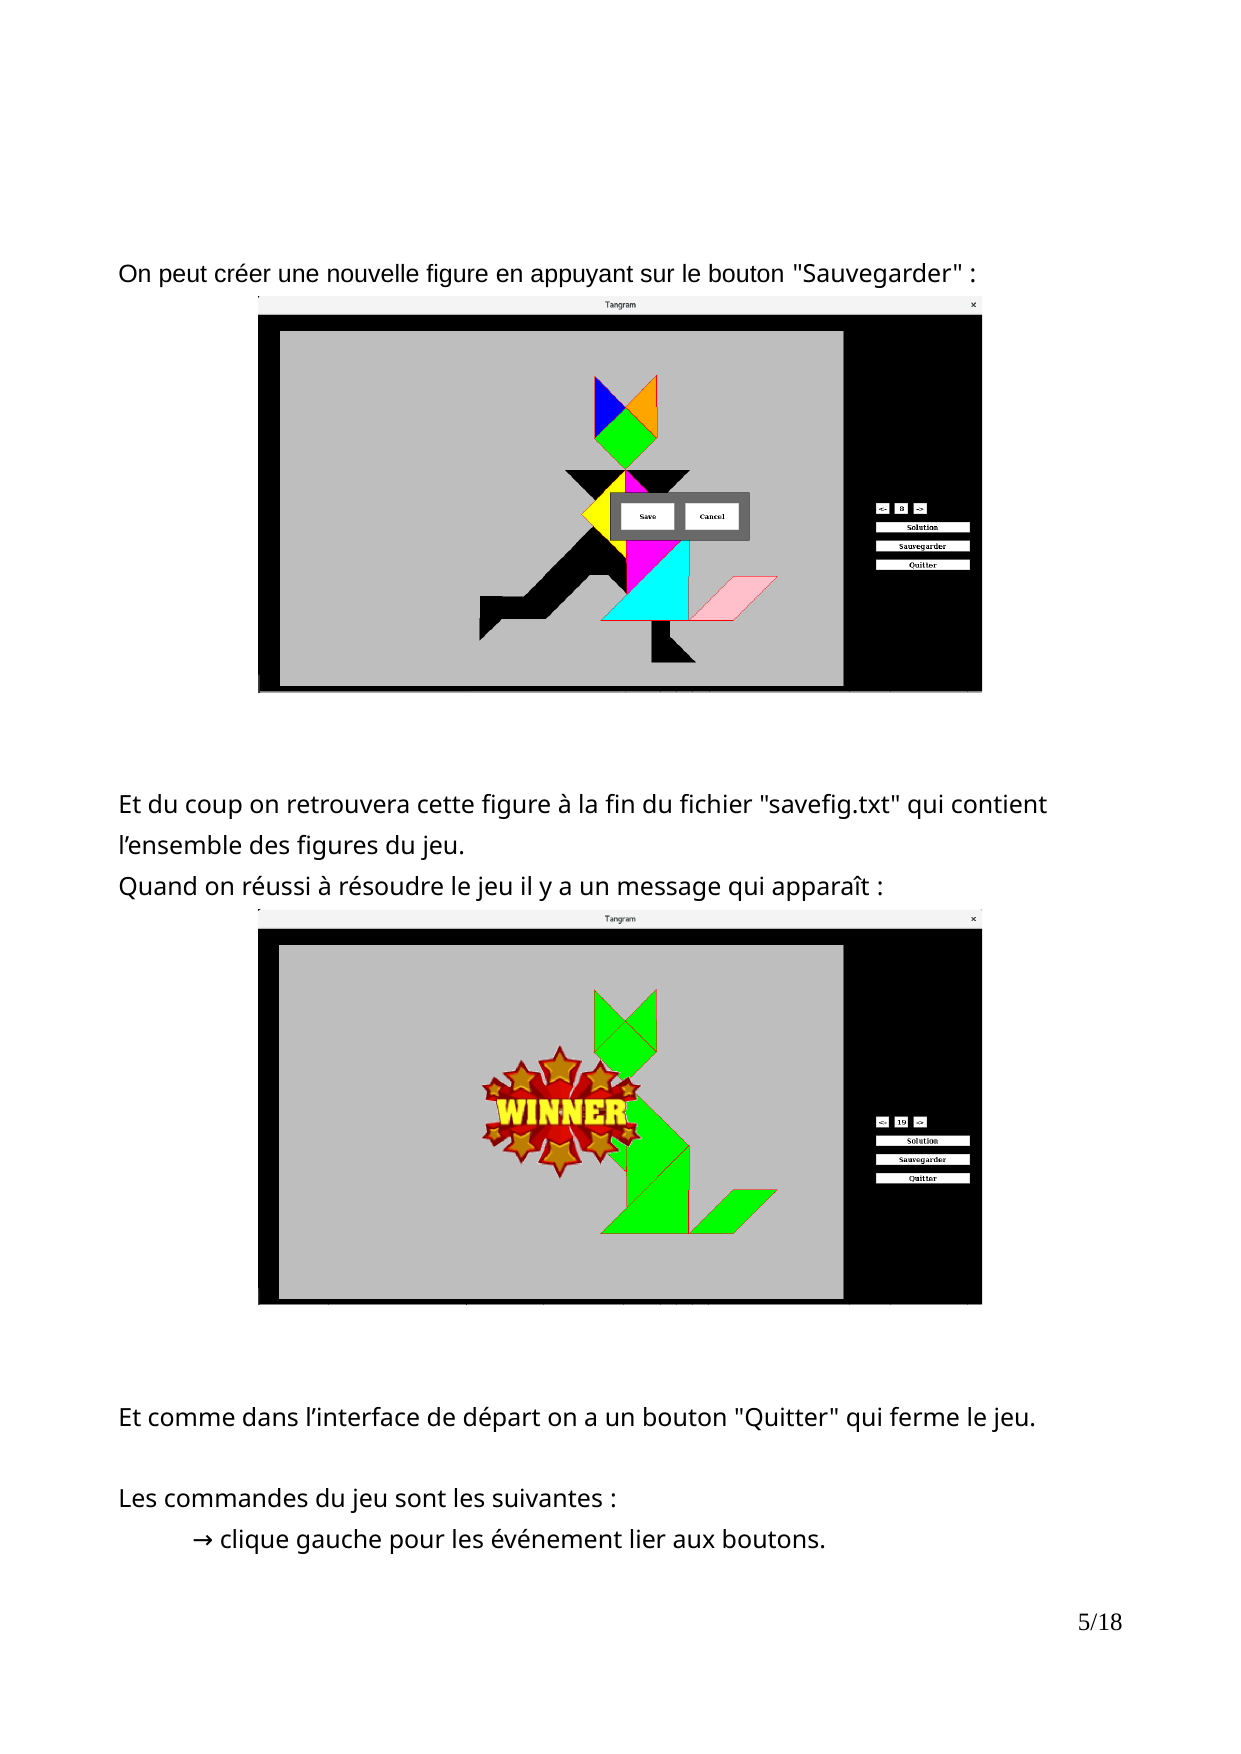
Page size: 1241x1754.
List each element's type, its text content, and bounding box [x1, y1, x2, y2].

text On peut créer une nouvelle figure en appuyant sur le bouton "Sauvegarder" : [118, 256, 1122, 290]
text Quand on réussi à résoudre le jeu il y a un message qui apparaît : [118, 868, 1122, 903]
picture [258, 909, 983, 1305]
text Et du coup on retrouvera cette figure à la fin du fichier "savefig.txt" qui contient l’ensemble des figures du jeu. [118, 787, 1122, 862]
text → clique gauche pour les événement lier aux boutons. [118, 1522, 1122, 1556]
picture [258, 296, 983, 693]
text Les commandes du jeu sont les suivantes : [118, 1481, 1122, 1515]
text Et comme dans l’interface de départ on a un bouton "Quitter" qui ferme le jeu. [118, 1399, 1122, 1433]
